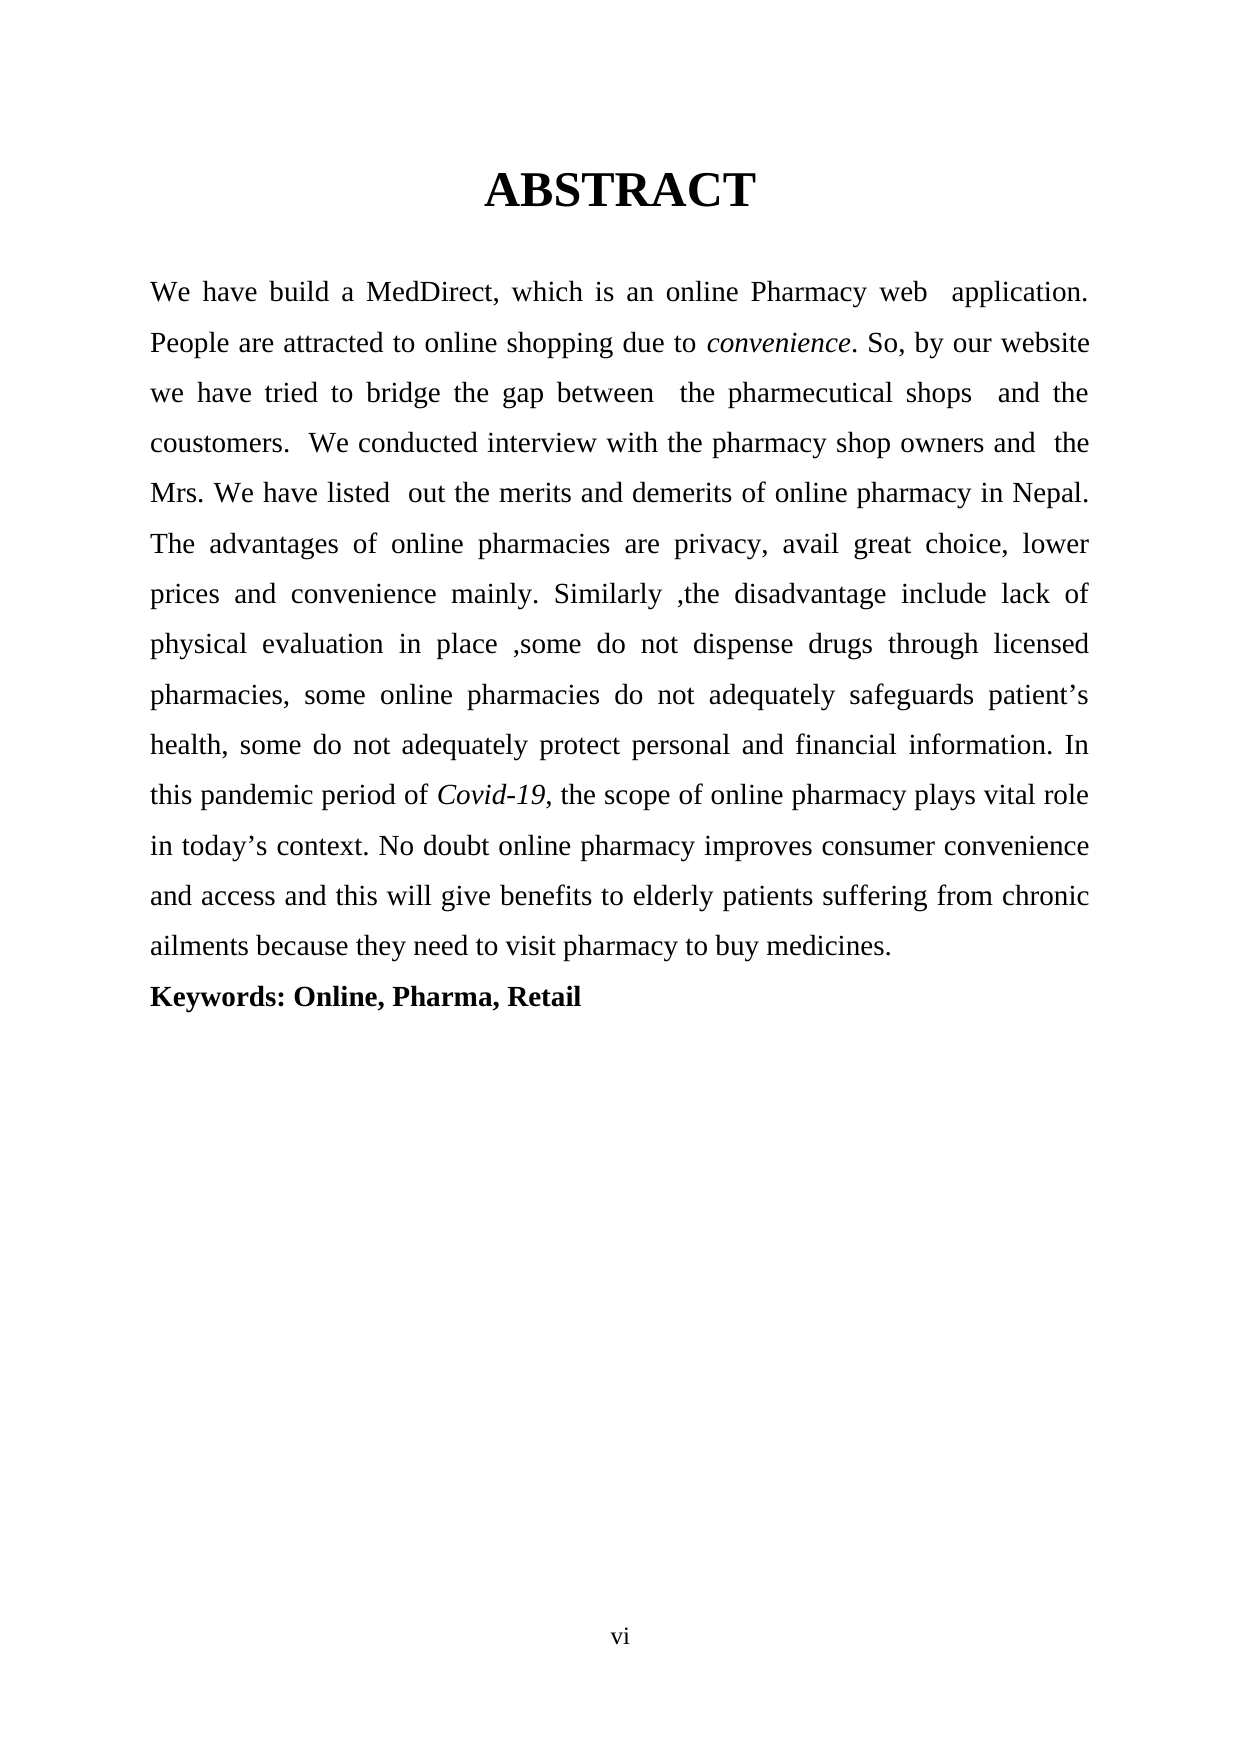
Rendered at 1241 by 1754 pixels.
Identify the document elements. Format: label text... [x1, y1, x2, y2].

text Keywords: Online, Pharma, Retail [150, 979, 1090, 1012]
text We have build a MedDirect, which is an online Pharmacy web application. People are attracted to online shopping due to convenience. So, by our website we have tried to bridge the gap between the pharmecutical shops and the coustomers. We conducted interview with the pharmacy shop owners and the Mrs. We have listed out the merits and demerits of online pharmacy in Nepal. The advantages of online pharmacies are privacy, avail great choice, lower prices and convenience mainly. Similarly ,the disadvantage include lack of physical evaluation in place ,some do not dispense drugs through licensed pharmacies, some online pharmacies do not adequately safeguards patient’s health, some do not adequately protect personal and financial information. In this pandemic period of Covid-19, the scope of online pharmacy plays vital role in today’s context. No doubt online pharmacy improves consumer convenience and access and this will give benefits to elderly patients suffering from chronic ailments because they need to visit pharmacy to buy medicines. [150, 274, 1090, 962]
text ABSTRACT [150, 159, 1090, 217]
